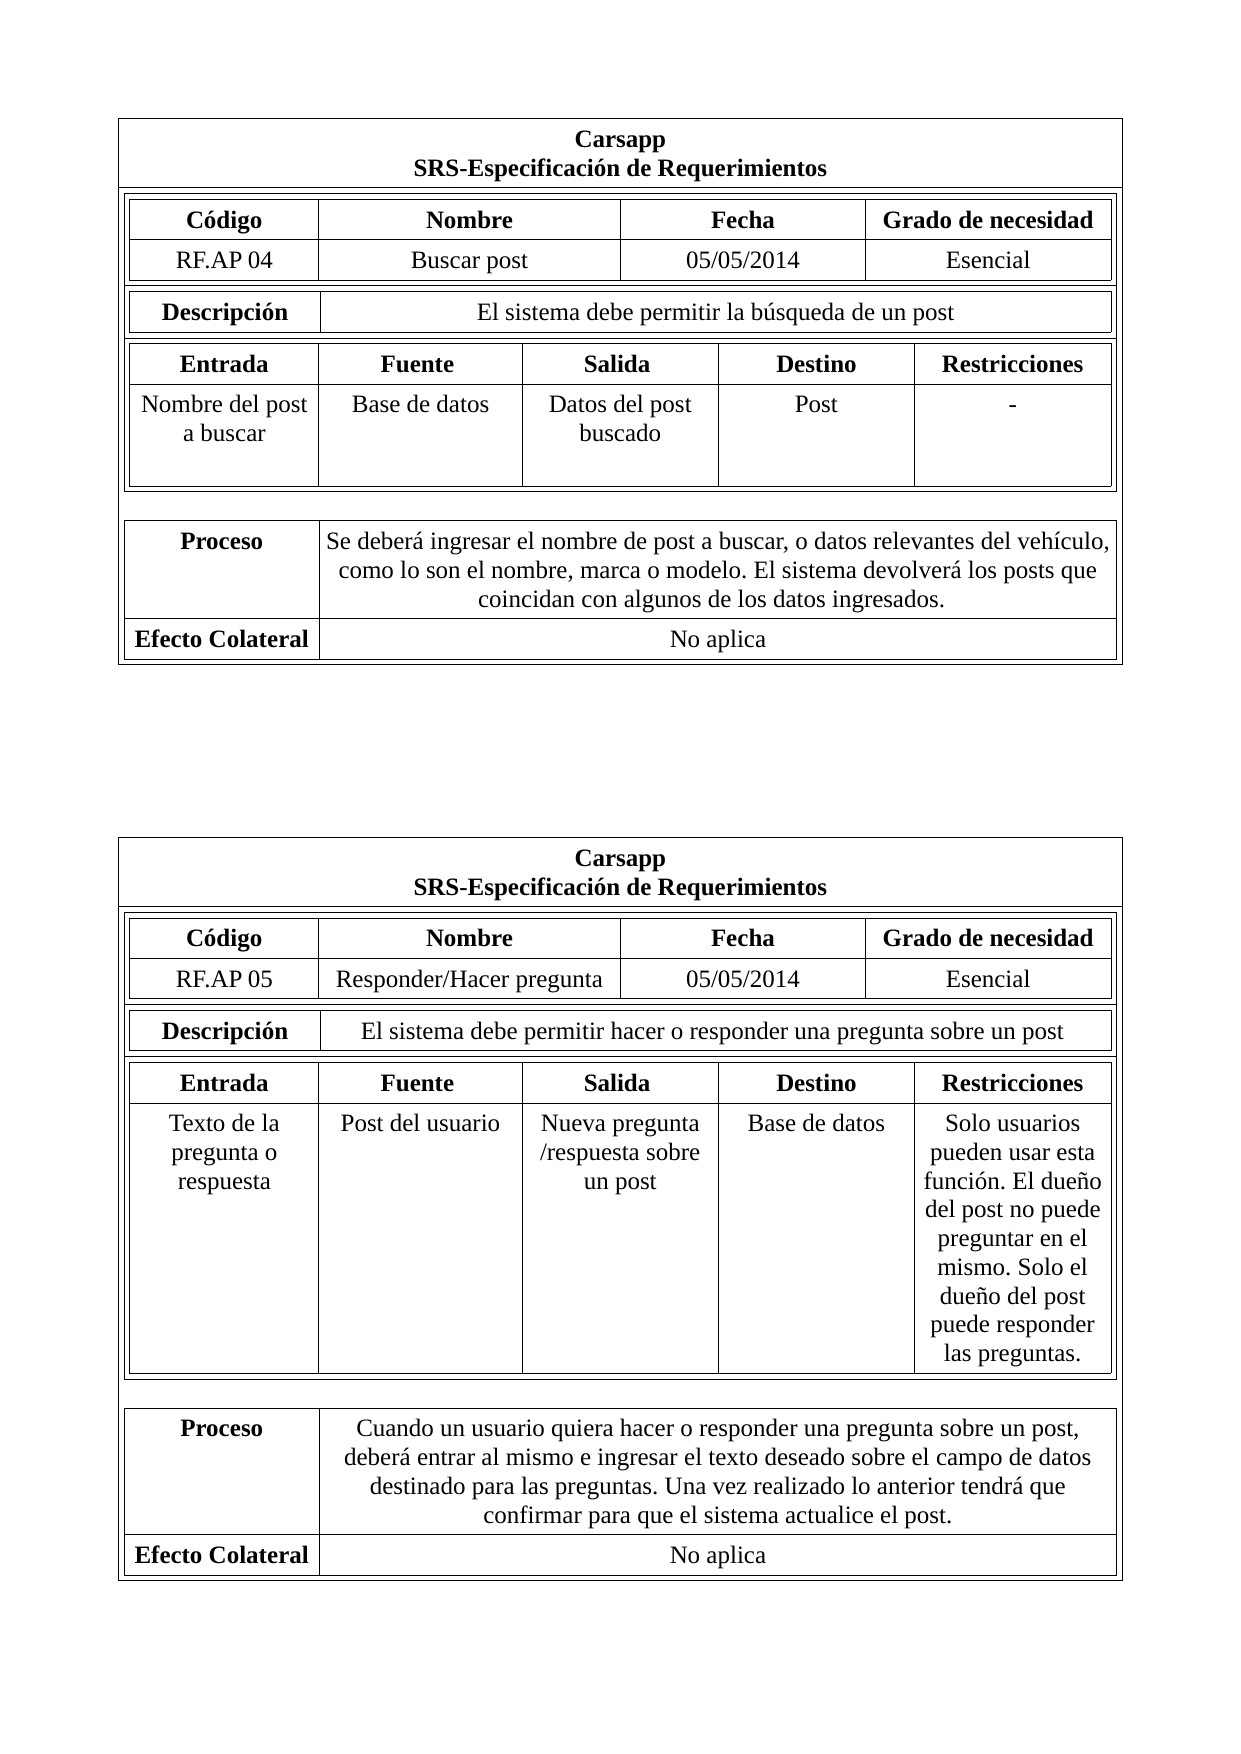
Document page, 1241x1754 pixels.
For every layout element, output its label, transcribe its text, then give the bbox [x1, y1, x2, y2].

table_cell Esencial [866, 959, 1111, 998]
table_header Restricciones [915, 344, 1111, 384]
table_header Descripción [130, 292, 320, 332]
table_cell Base de datos [319, 385, 522, 486]
table_cell No aplica [320, 1535, 1116, 1574]
table_header [125, 194, 1116, 285]
table_header Descripción [130, 1011, 320, 1050]
table_header Fecha [621, 919, 865, 958]
table_cell 05/05/2014 [621, 240, 865, 279]
table_header Nombre [319, 919, 620, 958]
table_cell [119, 907, 1122, 1580]
table_cell RF.AP 05 [130, 959, 318, 998]
table_cell [125, 286, 1116, 337]
table_header Fecha [621, 200, 865, 239]
table_header Entrada [130, 344, 318, 384]
table_header Nombre [319, 200, 620, 239]
table_cell [119, 188, 1122, 664]
table_header Carsapp SRS-Especificación de Requerimientos [119, 838, 1122, 906]
table_header Salida [523, 1063, 718, 1102]
table_cell Efecto Colateral [125, 619, 319, 658]
table_header Código [130, 919, 318, 958]
table_header Grado de necesidad [866, 200, 1111, 239]
table_header Fuente [319, 1063, 522, 1102]
table_cell Nueva pregunta /respuesta sobre un post [523, 1104, 718, 1373]
table_header Proceso [125, 521, 319, 618]
table_header Salida [523, 344, 718, 384]
table_header Se deberá ingresar el nombre de post a buscar, o datos relevantes del vehículo, como lo son el nombre, marca o modelo. El sistema devolverá los posts que coincidan con algunos de los datos ingresados. [320, 521, 1116, 618]
table_cell - [915, 385, 1111, 486]
table_cell RF.AP 04 [130, 240, 318, 279]
table_cell Esencial [866, 240, 1111, 279]
table_header Grado de necesidad [866, 919, 1111, 958]
table_cell Texto de la pregunta o respuesta [130, 1104, 318, 1373]
table_cell [125, 1005, 1116, 1056]
table_cell No aplica [320, 619, 1116, 658]
table_cell [125, 1057, 1116, 1379]
table_cell Datos del post buscado [523, 385, 718, 486]
table_cell 05/05/2014 [621, 959, 865, 998]
table_cell Solo usuarios pueden usar esta función. El dueño del post no puede preguntar en el mismo. Solo el dueño del post puede responder las preguntas. [915, 1104, 1111, 1373]
table_cell Responder/Hacer pregunta [319, 959, 620, 998]
table_header Proceso [125, 1409, 319, 1534]
table_header Fuente [319, 344, 522, 384]
table_header Destino [719, 1063, 914, 1102]
table_cell Efecto Colateral [125, 1535, 319, 1574]
table_header El sistema debe permitir la búsqueda de un post [321, 292, 1111, 332]
table_cell Post [719, 385, 914, 486]
table_cell [125, 339, 1116, 491]
table_header Destino [719, 344, 914, 384]
table_header [125, 913, 1116, 1004]
table_header Código [130, 200, 318, 239]
table_header El sistema debe permitir hacer o responder una pregunta sobre un post [321, 1011, 1111, 1050]
table_cell Nombre del post a buscar [130, 385, 318, 486]
table_header Cuando un usuario quiera hacer o responder una pregunta sobre un post, deberá entrar al mismo e ingresar el texto deseado sobre el campo de datos destinado para las preguntas. Una vez realizado lo anterior tendrá que confirmar para que el sistema actualice el post. [320, 1409, 1116, 1534]
table_header Restricciones [915, 1063, 1111, 1102]
table_cell Buscar post [319, 240, 620, 279]
table_header Entrada [130, 1063, 318, 1102]
table_header Carsapp SRS-Especificación de Requerimientos [119, 119, 1122, 187]
table_cell Base de datos [719, 1104, 914, 1373]
table_cell Post del usuario [319, 1104, 522, 1373]
